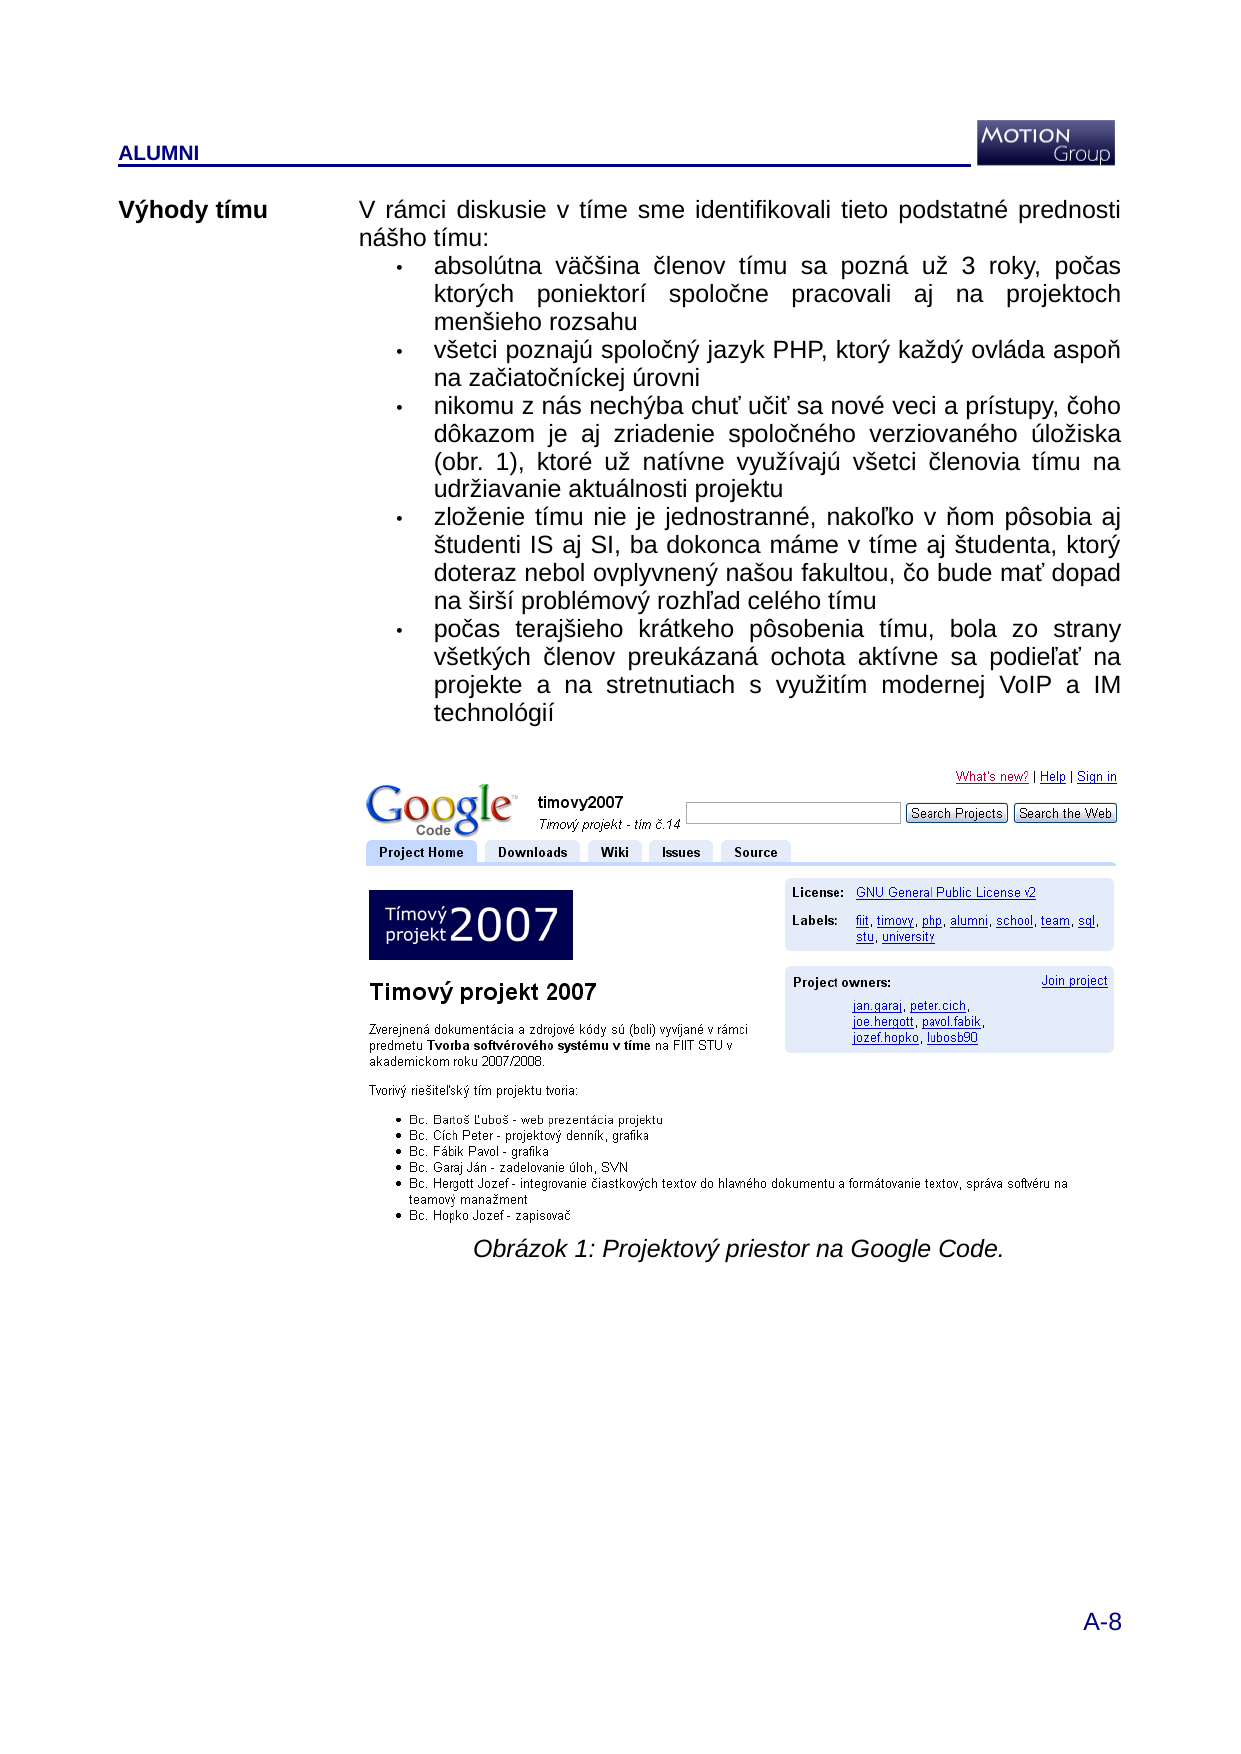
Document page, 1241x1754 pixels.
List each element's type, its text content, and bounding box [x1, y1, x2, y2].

text Obrázok 1: Projektový priestor na Google Code. [358, 1236, 1122, 1263]
list nikomu z nás nechýba chuť učiť sa nové veci a prístupy, čoho dôkazom je aj zriadenie spoločného verziovaného úložiska (obr. 1), ktoré už natívne využívajú všetci členovia tímu na udržiavanie aktuálnosti projektu [396, 392, 1122, 503]
list zloženie tímu nie je jednostranné, nakoľko v ňom pôsobia aj študenti IS aj SI, ba dokonca máme v tíme aj študenta, ktorý doteraz nebol ovplyvnený našou fakultou, čo bude mať dopad na širší problémový rozhľad celého tímu [396, 503, 1122, 615]
text V rámci diskusie v tíme sme identifikovali tieto podstatné prednosti nášho tímu: [358, 196, 1122, 252]
list počas terajšieho krátkeho pôsobenia tímu, bola zo strany všetkých členov preukázaná ochota aktívne sa podieľať na projekte a na stretnutiach s využitím modernej VoIP a IM technológií [396, 615, 1122, 727]
picture [358, 767, 1123, 1236]
list všetci poznajú spoločný jazyk PHP, ktorý každý ovláda aspoň na začiatočníckej úrovni [396, 336, 1122, 392]
subtitle Výhody tímu [118, 196, 358, 224]
list absolútna väčšina členov tímu sa pozná už 3 roky, počas ktorých poniektorí spoločne pracovali aj na projektoch menšieho rozsahu [396, 252, 1122, 336]
picture [971, 112, 1122, 172]
